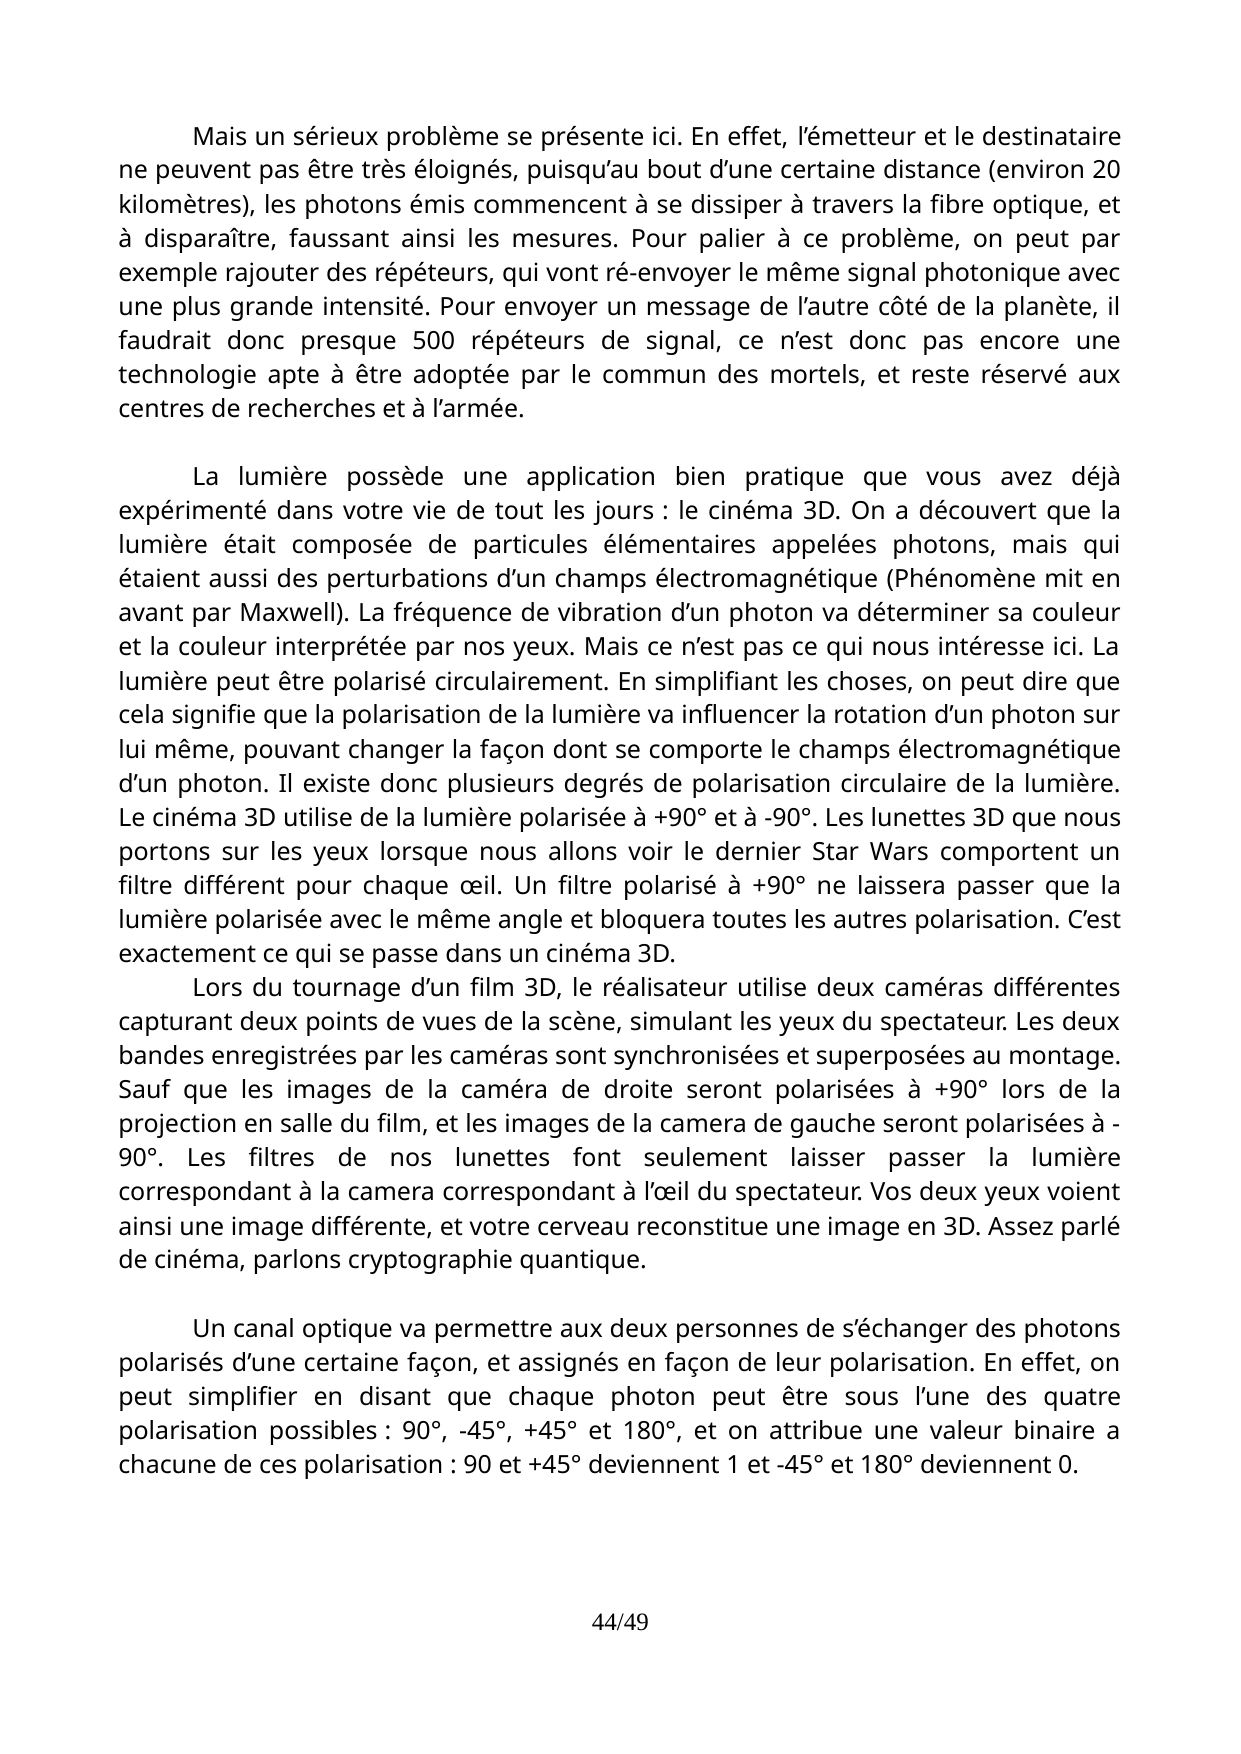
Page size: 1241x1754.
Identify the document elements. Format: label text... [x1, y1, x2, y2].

text La lumière possède une application bien pratique que vous avez déjà expérimenté dans votre vie de tout les jours : le cinéma 3D. On a découvert que la lumière était composée de particules élémentaires appelées photons, mais qui étaient aussi des perturbations d’un champs électromagnétique (Phénomène mit en avant par Maxwell). La fréquence de vibration d’un photon va déterminer sa couleur et la couleur interprétée par nos yeux. Mais ce n’est pas ce qui nous intéresse ici. La lumière peut être polarisé circulairement. En simplifiant les choses, on peut dire que cela signifie que la polarisation de la lumière va influencer la rotation d’un photon sur lui même, pouvant changer la façon dont se comporte le champs électromagnétique d’un photon. Il existe donc plusieurs degrés de polarisation circulaire de la lumière. Le cinéma 3D utilise de la lumière polarisée à +90° et à -90°. Les lunettes 3D que nous portons sur les yeux lorsque nous allons voir le dernier Star Wars comportent un filtre différent pour chaque œil. Un filtre polarisé à +90° ne laissera passer que la lumière polarisée avec le même angle et bloquera toutes les autres polarisation. C’est exactement ce qui se passe dans un cinéma 3D. [118, 459, 1122, 970]
text Un canal optique va permettre aux deux personnes de s’échanger des photons polarisés d’une certaine façon, et assignés en façon de leur polarisation. En effet, on peut simplifier en disant que chaque photon peut être sous l’une des quatre polarisation possibles : 90°, -45°, +45° et 180°, et on attribue une valeur binaire a chacune de ces polarisation : 90 et +45° deviennent 1 et -45° et 180° deviennent 0. [118, 1310, 1122, 1481]
text Lors du tournage d’un film 3D, le réalisateur utilise deux caméras différentes capturant deux points de vues de la scène, simulant les yeux du spectateur. Les deux bandes enregistrées par les caméras sont synchronisées et superposées au montage. Sauf que les images de la caméra de droite seront polarisées à +90° lors de la projection en salle du film, et les images de la camera de gauche seront polarisées à -90°. Les filtres de nos lunettes font seulement laisser passer la lumière correspondant à la camera correspondant à l’œil du spectateur. Vos deux yeux voient ainsi une image différente, et votre cerveau reconstitue une image en 3D. Assez parlé de cinéma, parlons cryptographie quantique. [118, 970, 1122, 1276]
text Mais un sérieux problème se présente ici. En effet, l’émetteur et le destinataire ne peuvent pas être très éloignés, puisqu’au bout d’une certaine distance (environ 20 kilomètres), les photons émis commencent à se dissiper à travers la fibre optique, et à disparaître, faussant ainsi les mesures. Pour palier à ce problème, on peut par exemple rajouter des répéteurs, qui vont ré-envoyer le même signal photonique avec une plus grande intensité. Pour envoyer un message de l’autre côté de la planète, il faudrait donc presque 500 répéteurs de signal, ce n’est donc pas encore une technologie apte à être adoptée par le commun des mortels, et reste réservé aux centres de recherches et à l’armée. [118, 118, 1122, 425]
